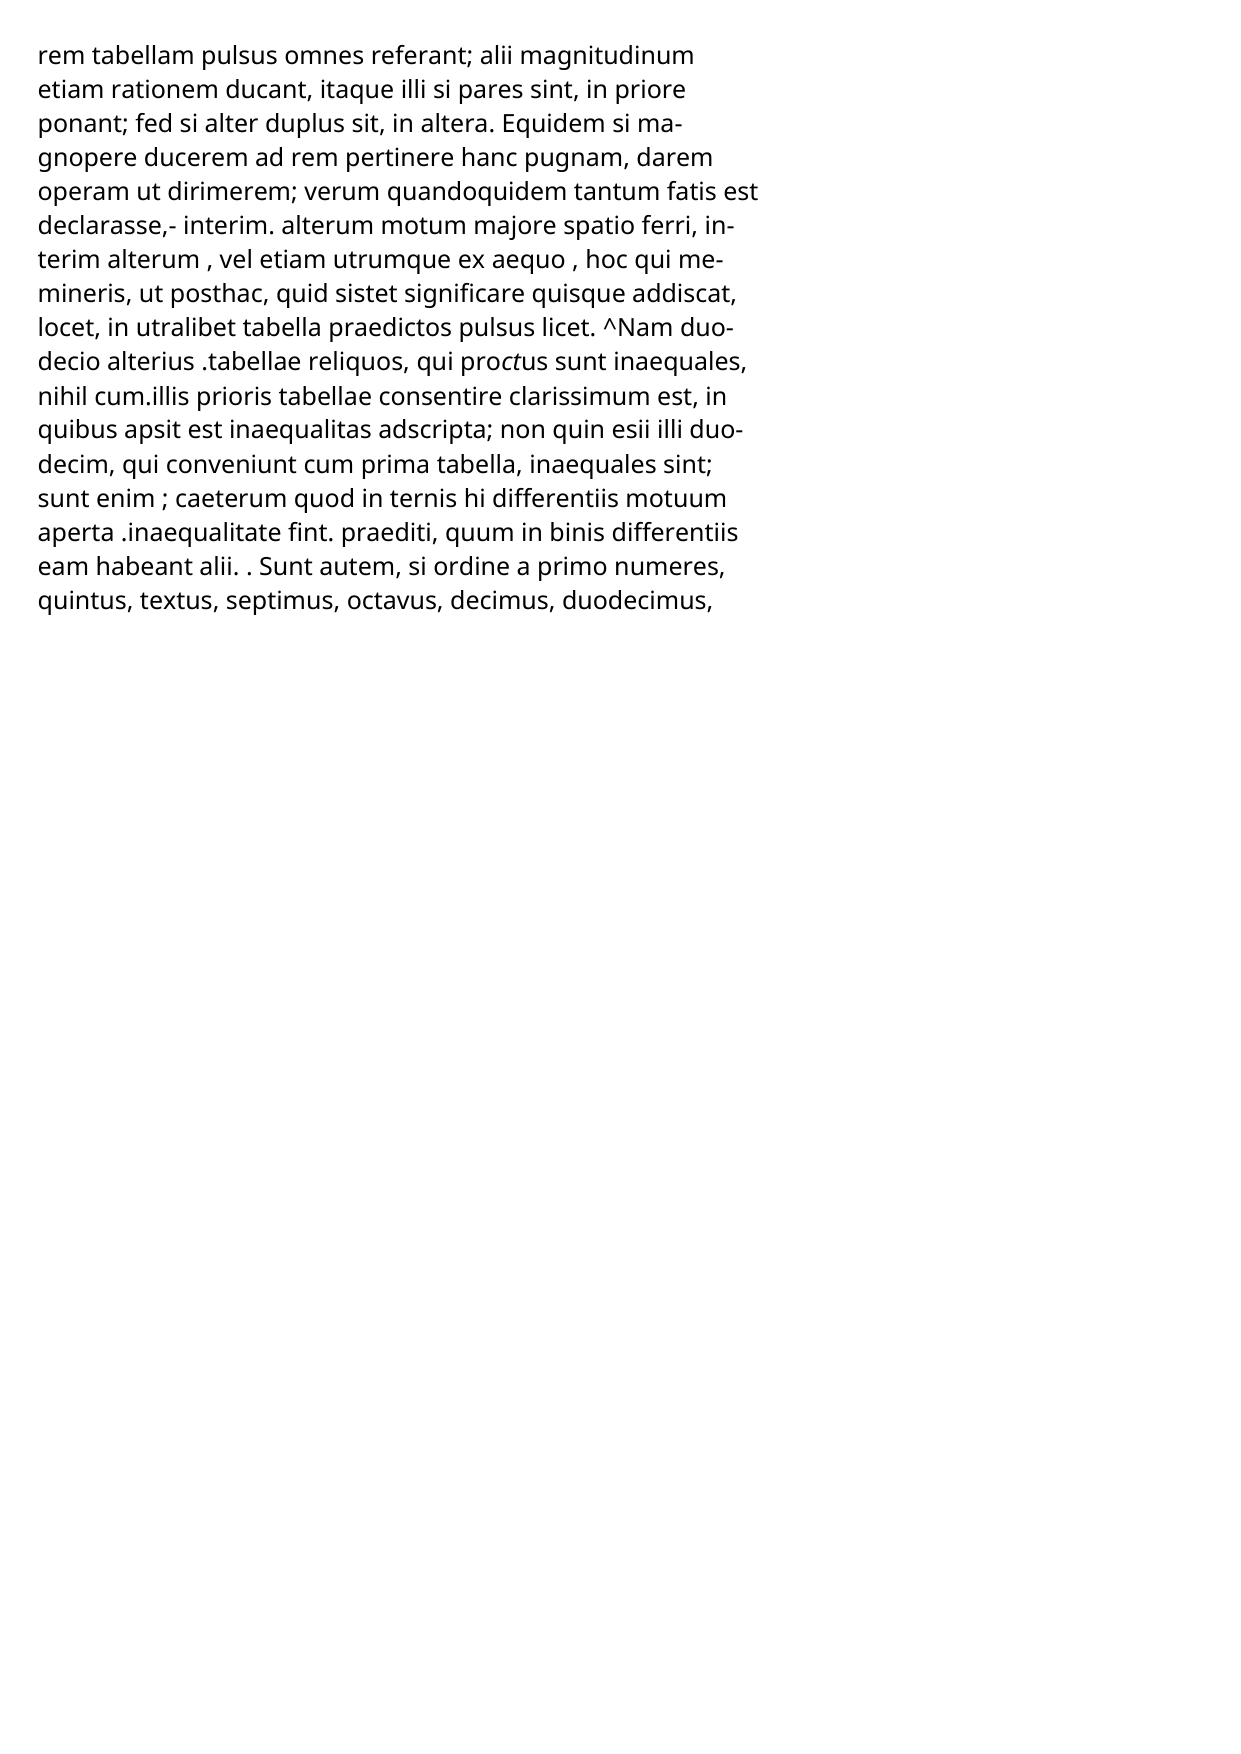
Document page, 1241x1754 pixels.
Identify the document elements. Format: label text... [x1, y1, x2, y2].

text rem tabellam pulsus omnes referant; alii magnitudinum etiam rationem ducant, itaque illi si pares sint, in priore ponant; fed si alter duplus sit, in altera. Equidem si ma- gnopere ducerem ad rem pertinere hanc pugnam, darem operam ut dirimerem; verum quandoquidem tantum fatis est declarasse,- interim. alterum motum majore spatio ferri, in- terim alterum , vel etiam utrumque ex aequo , hoc qui me- mineris, ut posthac, quid sistet significare quisque addiscat, locet, in utralibet tabella praedictos pulsus licet. ^Nam duo- decio alterius .tabellae reliquos, qui proctus sunt inaequales, nihil cum.illis prioris tabellae consentire clarissimum est, in quibus apsit est inaequalitas adscripta; non quin esii illi duo- decim, qui conveniunt cum prima tabella, inaequales sint; sunt enim ; caeterum quod in ternis hi differentiis motuum aperta .inaequalitate fint. praediti, quum in binis differentiis eam habeant alii. . Sunt autem, si ordine a primo numeres, quintus, textus, septimus, octavus, decimus, duodecimus, [37, 37, 1203, 617]
